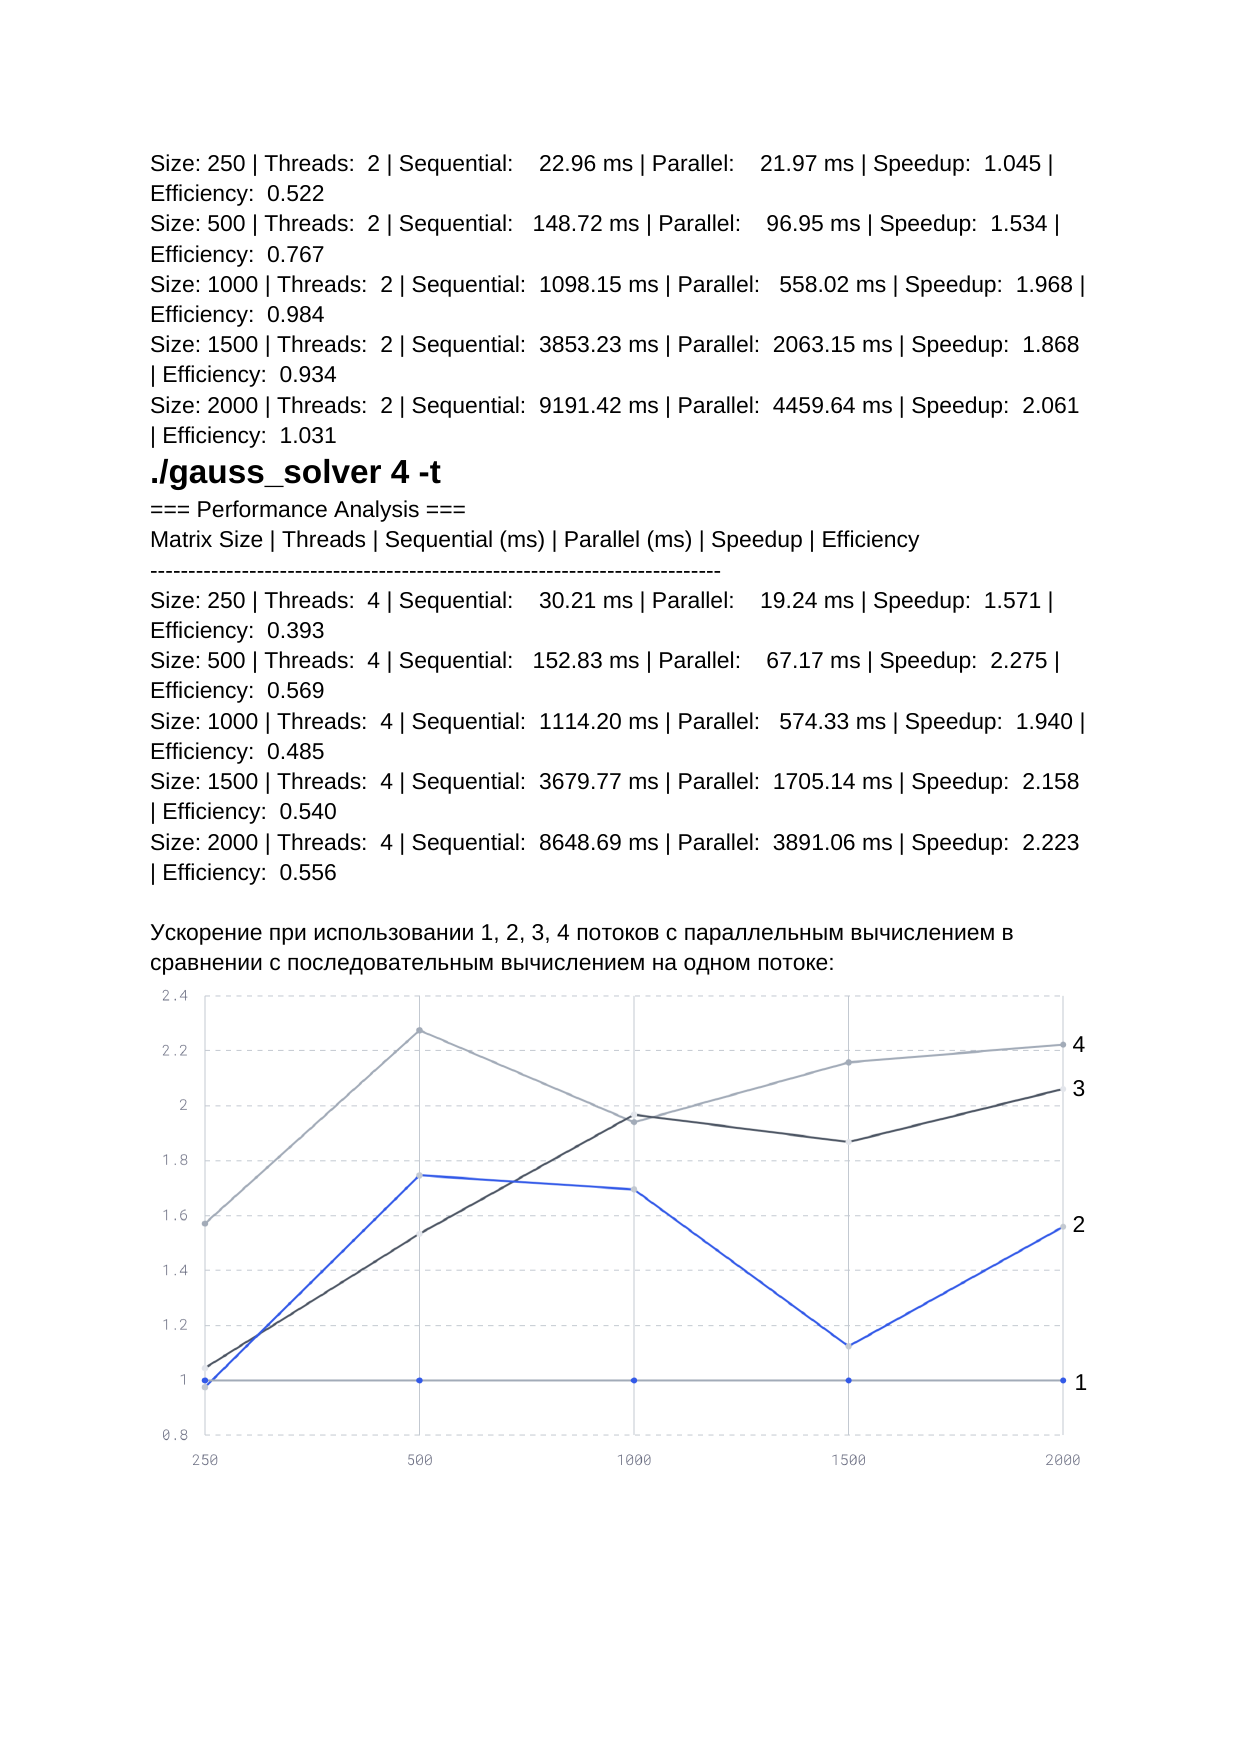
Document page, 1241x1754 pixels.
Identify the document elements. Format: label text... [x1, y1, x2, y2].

picture [150, 979, 1091, 1481]
table_cell --------------------------------------------------------------------------- Size: 250 | Threads: 2 | Sequential: 22.96 ms | Parallel: 21.97 ms | Speedup: 1.045 | Efficiency: 0.522 Size: 500 | Threads: 2 | Sequential: 148.72 ms | Parallel: 96.95 ms | Speedup: 1.534 | Efficiency: 0.767 Size: 1000 | Threads: 2 | Sequential: 1098.15 ms | Parallel: 558.02 ms | Speedup: 1.968 | Efficiency: 0.984 Size: 1500 | Threads: 2 | Sequential: 3853.23 ms | Parallel: 2063.15 ms | Speedup: 1.868 | Efficiency: 0.934 Size: 2000 | Threads: 2 | Sequential: 9191.42 ms | Parallel: 4459.64 ms | Speedup: 2.061 | Efficiency: 1.031 [150, 150, 1090, 452]
table_cell === Performance Analysis === Matrix Size | Threads | Sequential (ms) | Parallel (ms) | Speedup | Efficiency --------------------------------------------------------------------------- Size: 250 | Threads: 4 | Sequential: 30.21 ms | Parallel: 19.24 ms | Speedup: 1.571 | Efficiency: 0.393 Size: 500 | Threads: 4 | Sequential: 152.83 ms | Parallel: 67.17 ms | Speedup: 2.275 | Efficiency: 0.569 Size: 1000 | Threads: 4 | Sequential: 1114.20 ms | Parallel: 574.33 ms | Speedup: 1.940 | Efficiency: 0.485 Size: 1500 | Threads: 4 | Sequential: 3679.77 ms | Parallel: 1705.14 ms | Speedup: 2.158 | Efficiency: 0.540 Size: 2000 | Threads: 4 | Sequential: 8648.69 ms | Parallel: 3891.06 ms | Speedup: 2.223 | Efficiency: 0.556 [150, 496, 1090, 889]
text Ускорение при использовании 1, 2, 3, 4 потоков с параллельным вычислением в сравнении с последовательным вычислением на одном потоке: [150, 919, 1090, 976]
table_cell ./gauss_solver 4 -t [150, 452, 1090, 496]
